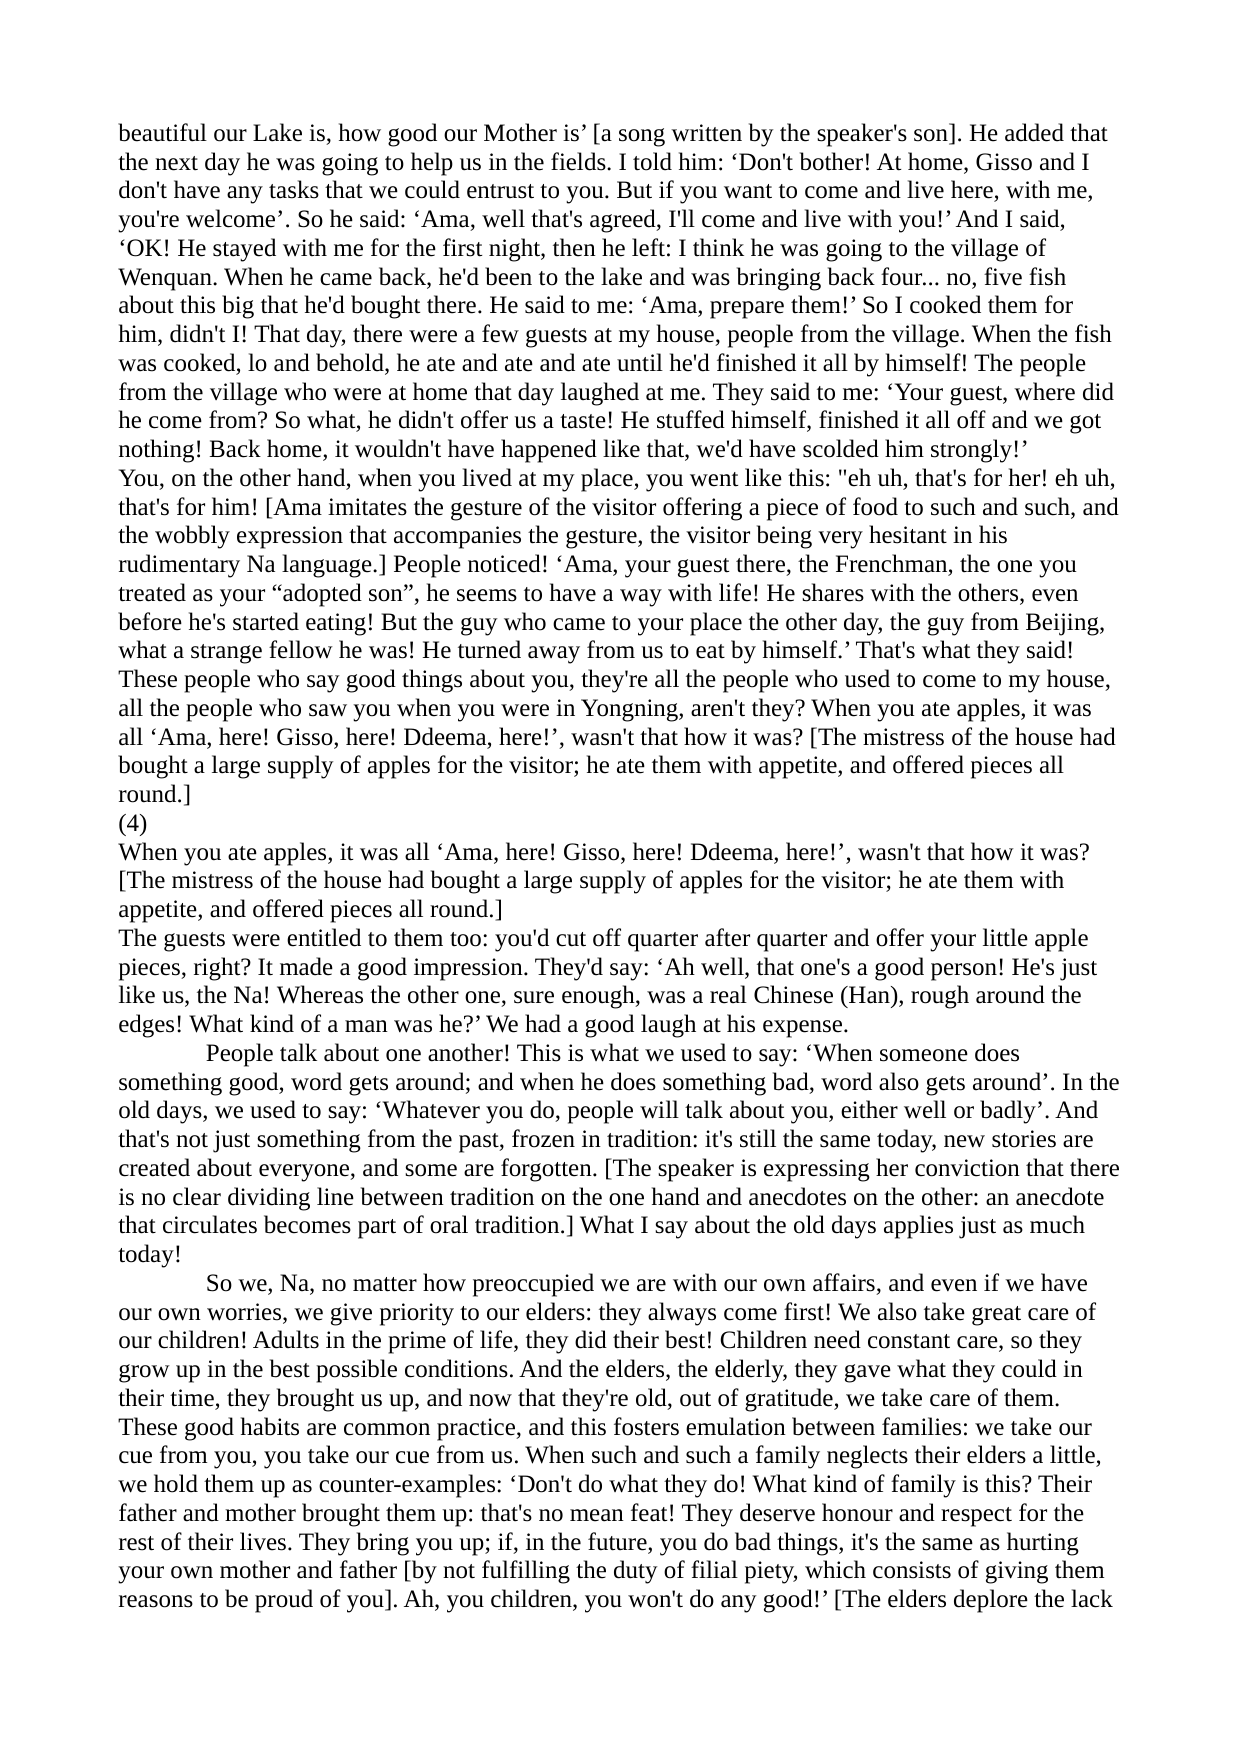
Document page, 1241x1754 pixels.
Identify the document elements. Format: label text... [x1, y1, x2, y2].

text You, on the other hand, when you lived at my place, you went like this: "eh uh, that's for her! eh uh, that's for him! [Ama imitates the gesture of the visitor offering a piece of food to such and such, and the wobbly expression that accompanies the gesture, the visitor being very hesitant in his rudimentary Na language.] People noticed! ‘Ama, your guest there, the Frenchman, the one you treated as your “adopted son”, he seems to have a way with life! He shares with the others, even before he's started eating! But the guy who came to your place the other day, the guy from Beijing, what a strange fellow he was! He turned away from us to eat by himself.’ That's what they said! [118, 463, 1122, 664]
text (4) [118, 808, 1122, 837]
text When you ate apples, it was all ‘Ama, here! Gisso, here! Ddeema, here!’, wasn't that how it was? [The mistress of the house had bought a large supply of apples for the visitor; he ate them with appetite, and offered pieces all round.] [118, 837, 1122, 923]
text So we, Na, no matter how preoccupied we are with our own affairs, and even if we have our own worries, we give priority to our elders: they always come first! We also take great care of our children! Adults in the prime of life, they did their best! Children need constant care, so they grow up in the best possible conditions. And the elders, the elderly, they gave what they could in their time, they brought us up, and now that they're old, out of gratitude, we take care of them. These good habits are common practice, and this fosters emulation between families: we take our cue from you, you take our cue from us. When such and such a family neglects their elders a little, we hold them up as counter-examples: ‘Don't do what they do! What kind of family is this? Their father and mother brought them up: that's no mean feat! They deserve honour and respect for the rest of their lives. They bring you up; if, in the future, you do bad things, it's the same as hurting your own mother and father [by not fulfilling the duty of filial piety, which consists of giving them reasons to be proud of you]. Ah, you children, you won't do any good!’ [The elders deplore the lack [118, 1268, 1122, 1613]
text People talk about one another! This is what we used to say: ‘When someone does something good, word gets around; and when he does something bad, word also gets around’. In the old days, we used to say: ‘Whatever you do, people will talk about you, either well or badly’. And that's not just something from the past, frozen in tradition: it's still the same today, new stories are created about everyone, and some are forgotten. [The speaker is expressing her conviction that there is no clear dividing line between tradition on the one hand and anecdotes on the other: an anecdote that circulates becomes part of oral tradition.] What I say about the old days applies just as much today! [118, 1038, 1122, 1268]
text beautiful our Lake is, how good our Mother is’ [a song written by the speaker's son]. He added that the next day he was going to help us in the fields. I told him: ‘Don't bother! At home, Gisso and I don't have any tasks that we could entrust to you. But if you want to come and live here, with me, you're welcome’. So he said: ‘Ama, well that's agreed, I'll come and live with you!’ And I said, ‘OK! He stayed with me for the first night, then he left: I think he was going to the village of Wenquan. When he came back, he'd been to the lake and was bringing back four... no, five fish about this big that he'd bought there. He said to me: ‘Ama, prepare them!’ So I cooked them for him, didn't I! That day, there were a few guests at my house, people from the village. When the fish was cooked, lo and behold, he ate and ate and ate until he'd finished it all by himself! The people from the village who were at home that day laughed at me. They said to me: ‘Your guest, where did he come from? So what, he didn't offer us a taste! He stuffed himself, finished it all off and we got nothing! Back home, it wouldn't have happened like that, we'd have scolded him strongly!’ [118, 118, 1122, 463]
text These people who say good things about you, they're all the people who used to come to my house, all the people who saw you when you were in Yongning, aren't they? When you ate apples, it was all ‘Ama, here! Gisso, here! Ddeema, here!’, wasn't that how it was? [The mistress of the house had bought a large supply of apples for the visitor; he ate them with appetite, and offered pieces all round.] [118, 664, 1122, 808]
text The guests were entitled to them too: you'd cut off quarter after quarter and offer your little apple pieces, right? It made a good impression. They'd say: ‘Ah well, that one's a good person! He's just like us, the Na! Whereas the other one, sure enough, was a real Chinese (Han), rough around the edges! What kind of a man was he?’ We had a good laugh at his expense. [118, 923, 1122, 1038]
